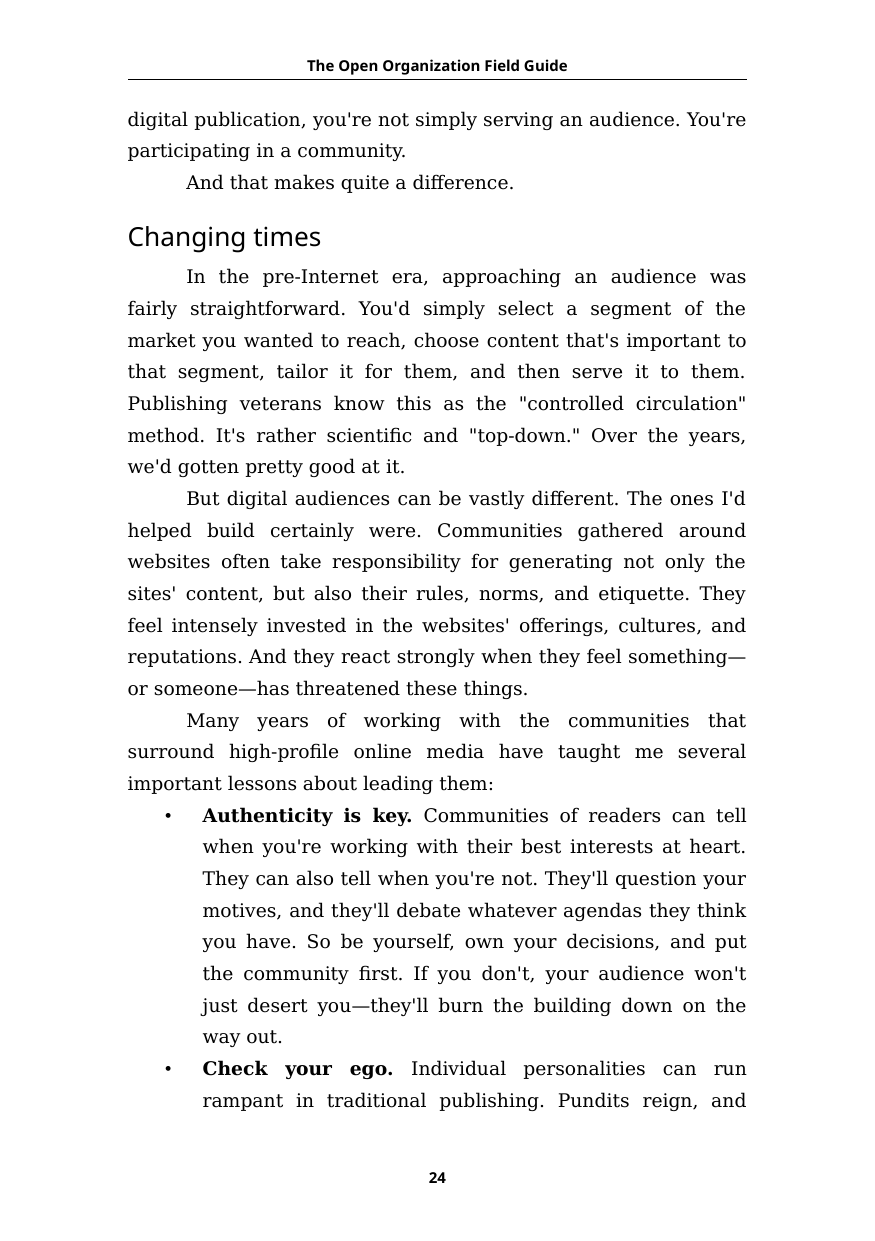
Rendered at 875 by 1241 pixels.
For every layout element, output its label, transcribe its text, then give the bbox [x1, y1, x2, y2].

text digital publication, you're not simply serving an audience. You're participating in a community. [127, 108, 747, 162]
subtitle Changing times [127, 218, 747, 254]
text And that makes quite a difference. [127, 172, 747, 194]
text But digital audiences can be vastly different. The ones I'd helped build certainly were. Communities gathered around websites often take responsibility for generating not only the sites' content, but also their rules, norms, and etiquette. They feel intensely invested in the websites' offerings, cultures, and reputations. And they react strongly when they feel something—or someone—has threatened these things. [127, 488, 747, 700]
text In the pre-Internet era, approaching an audience was fairly straightforward. You'd simply select a segment of the market you wanted to reach, choose content that's important to that segment, tailor it for them, and then serve it to them. Publishing veterans know this as the "controlled circulation" method. It's rather scientific and "top-down." Over the years, we'd gotten pretty good at it. [127, 266, 747, 478]
list Authenticity is key. Communities of readers can tell when you're working with their best interests at heart. They can also tell when you're not. They'll question your motives, and they'll debate whatever agendas they think you have. So be yourself, own your decisions, and put the community first. If you don't, your audience won't just desert you—they'll burn the building down on the way out. [165, 805, 747, 1048]
text Many years of working with the communities that surround high-profile online media have taught me several important lessons about leading them: [127, 710, 747, 795]
list Check your ego. Individual personalities can run rampant in traditional publishing. Pundits reign, and [165, 1058, 747, 1112]
